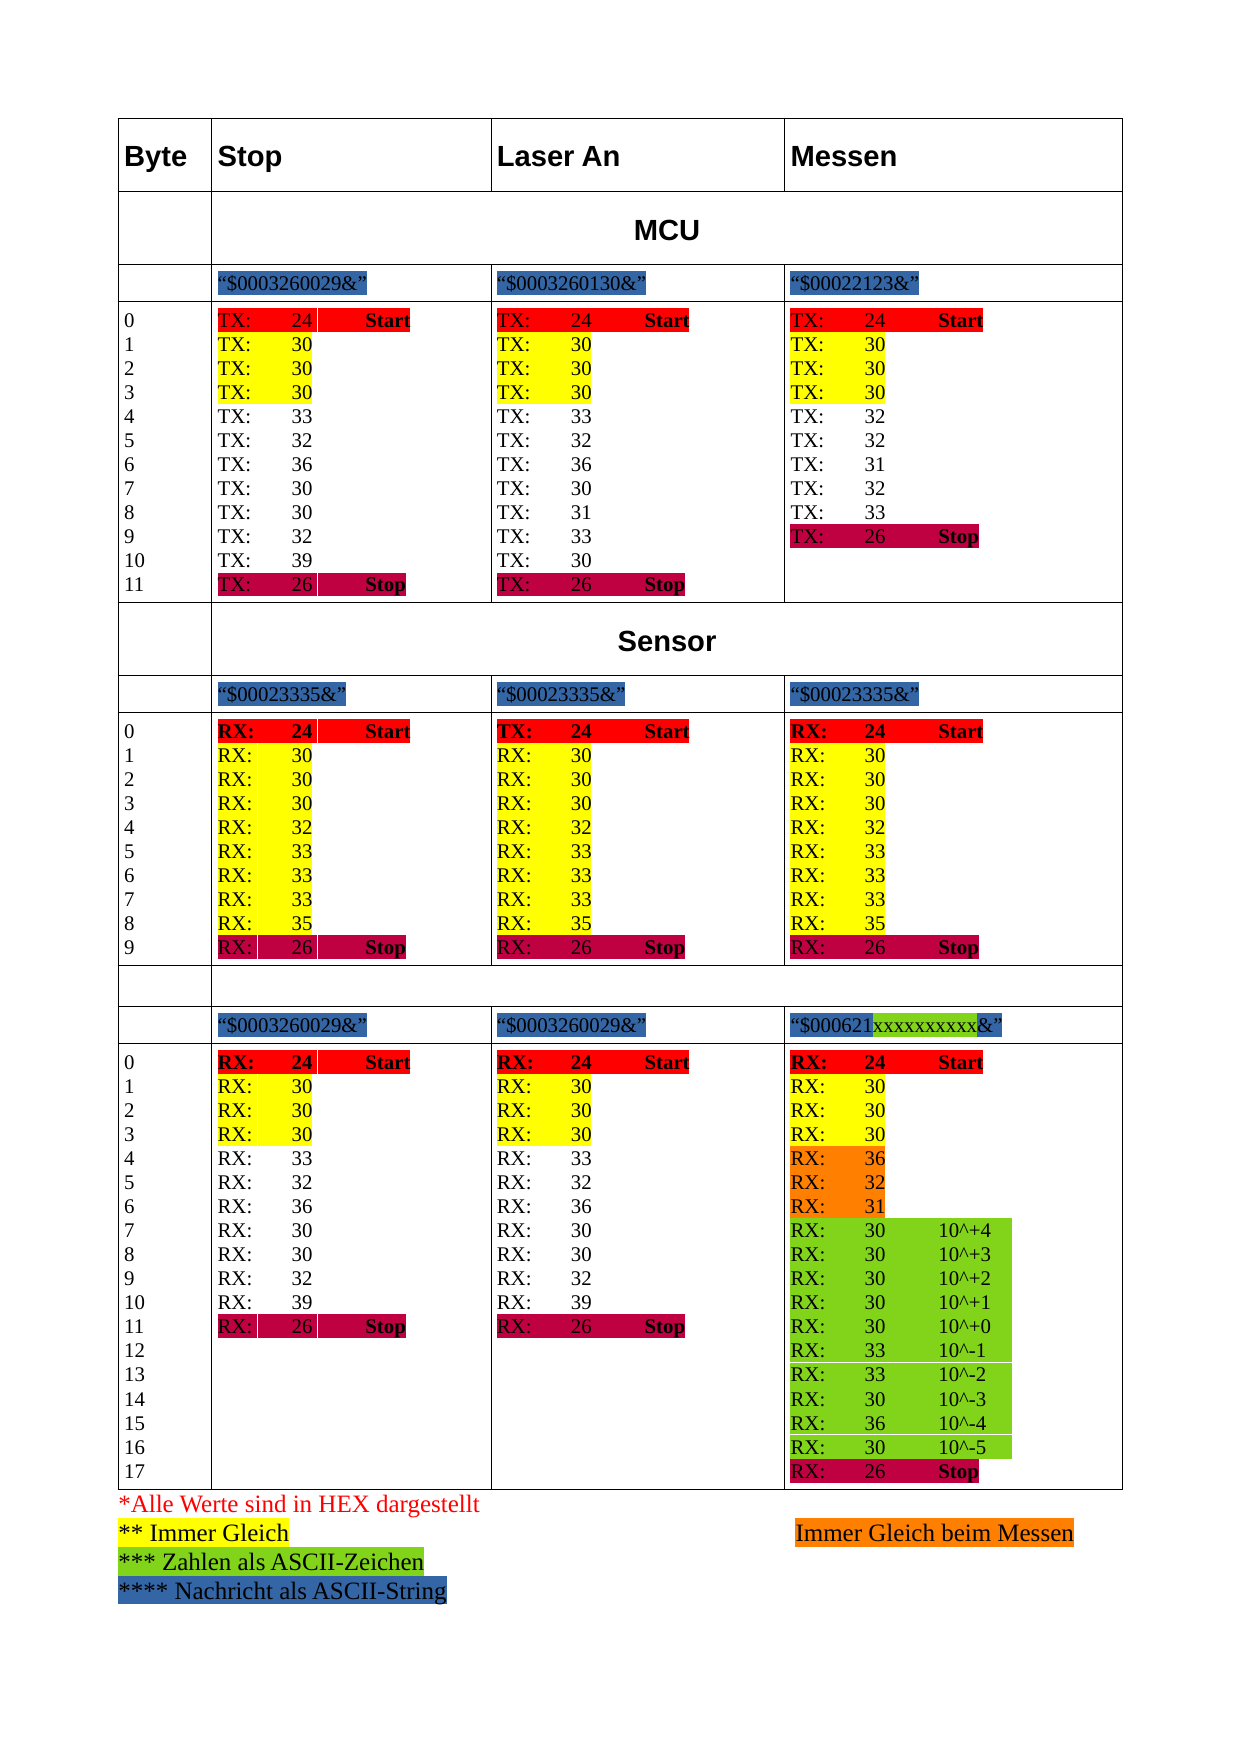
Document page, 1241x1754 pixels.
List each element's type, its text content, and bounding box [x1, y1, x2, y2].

table_cell “$0003260029&” [492, 1007, 784, 1043]
table_cell RX: 24 Start RX: 30 RX: 30 RX: 30 RX: 33 RX: 32 RX: 36 RX: 30 RX: 30 RX: 32 RX: 39 RX: 26 Stop [212, 1044, 491, 1488]
table_header Laser An [492, 119, 784, 191]
table_cell “$00022123&” [785, 265, 1122, 301]
table_cell Sensor [212, 603, 1122, 675]
table_cell MCU [212, 192, 1122, 264]
table_cell RX: 24 Start RX: 30 RX: 30 RX: 30 RX: 32 RX: 33 RX: 33 RX: 33 RX: 35 RX: 26 Stop [212, 713, 491, 965]
table_header Stop [212, 119, 491, 191]
table_cell 0 1 2 3 4 5 6 7 8 9 10 11 12 13 14 15 16 17 [119, 1044, 211, 1488]
table_cell [212, 966, 1122, 1006]
table_cell 0 1 2 3 4 5 6 7 8 9 [119, 713, 211, 965]
text *** Zahlen als ASCII-Zeichen [118, 1547, 1122, 1576]
table_cell [119, 192, 211, 264]
table_cell [119, 676, 211, 712]
table_cell [119, 265, 211, 301]
table_cell “$00023335&” [492, 676, 784, 712]
text **** Nachricht als ASCII-String [118, 1576, 1122, 1604]
table_cell “$0003260029&” [212, 1007, 491, 1043]
table_cell TX: 24 Start TX: 30 TX: 30 TX: 30 TX: 33 TX: 32 TX: 36 TX: 30 TX: 30 TX: 32 TX: 39 TX: 26 Stop [212, 302, 491, 602]
text ** Immer Gleich Immer Gleich beim Messen [118, 1518, 1122, 1547]
table_cell “$0003260130&” [492, 265, 784, 301]
table_header Messen [785, 119, 1122, 191]
table_cell “$00023335&” [212, 676, 491, 712]
table_cell TX: 24 Start TX: 30 TX: 30 TX: 30 TX: 33 TX: 32 TX: 36 TX: 30 TX: 31 TX: 33 TX: 30 TX: 26 Stop [492, 302, 784, 602]
table_cell 0 1 2 3 4 5 6 7 8 9 10 11 [119, 302, 211, 602]
table_header Byte [119, 119, 211, 191]
table_cell TX: 24 Start RX: 30 RX: 30 RX: 30 RX: 32 RX: 33 RX: 33 RX: 33 RX: 35 RX: 26 Stop [492, 713, 784, 965]
table_cell RX: 24 Start RX: 30 RX: 30 RX: 30 RX: 32 RX: 33 RX: 33 RX: 33 RX: 35 RX: 26 Stop [785, 713, 1122, 965]
table_cell “$000621xxxxxxxxxx&” [785, 1007, 1122, 1043]
table_cell [119, 603, 211, 675]
table_cell “$0003260029&” [212, 265, 491, 301]
table_cell RX: 24 Start RX: 30 RX: 30 RX: 30 RX: 36 RX: 32 RX: 31 RX: 30 10^+4 RX: 30 10^+3 RX: 30 10^+2 RX: 30 10^+1 RX: 30 10^+0 RX: 33 10^-1 RX: 33 10^-2 RX: 30 10^-3 RX: 36 10^-4 RX: 30 10^-5 RX: 26 Stop [785, 1044, 1122, 1488]
table_cell [119, 966, 211, 1006]
table_cell [119, 1007, 211, 1043]
table_cell RX: 24 Start RX: 30 RX: 30 RX: 30 RX: 33 RX: 32 RX: 36 RX: 30 RX: 30 RX: 32 RX: 39 RX: 26 Stop [492, 1044, 784, 1488]
table_cell “$00023335&” [785, 676, 1122, 712]
text *Alle Werte sind in HEX dargestellt [118, 1490, 1122, 1518]
table_cell TX: 24 Start TX: 30 TX: 30 TX: 30 TX: 32 TX: 32 TX: 31 TX: 32 TX: 33 TX: 26 Stop [785, 302, 1122, 602]
